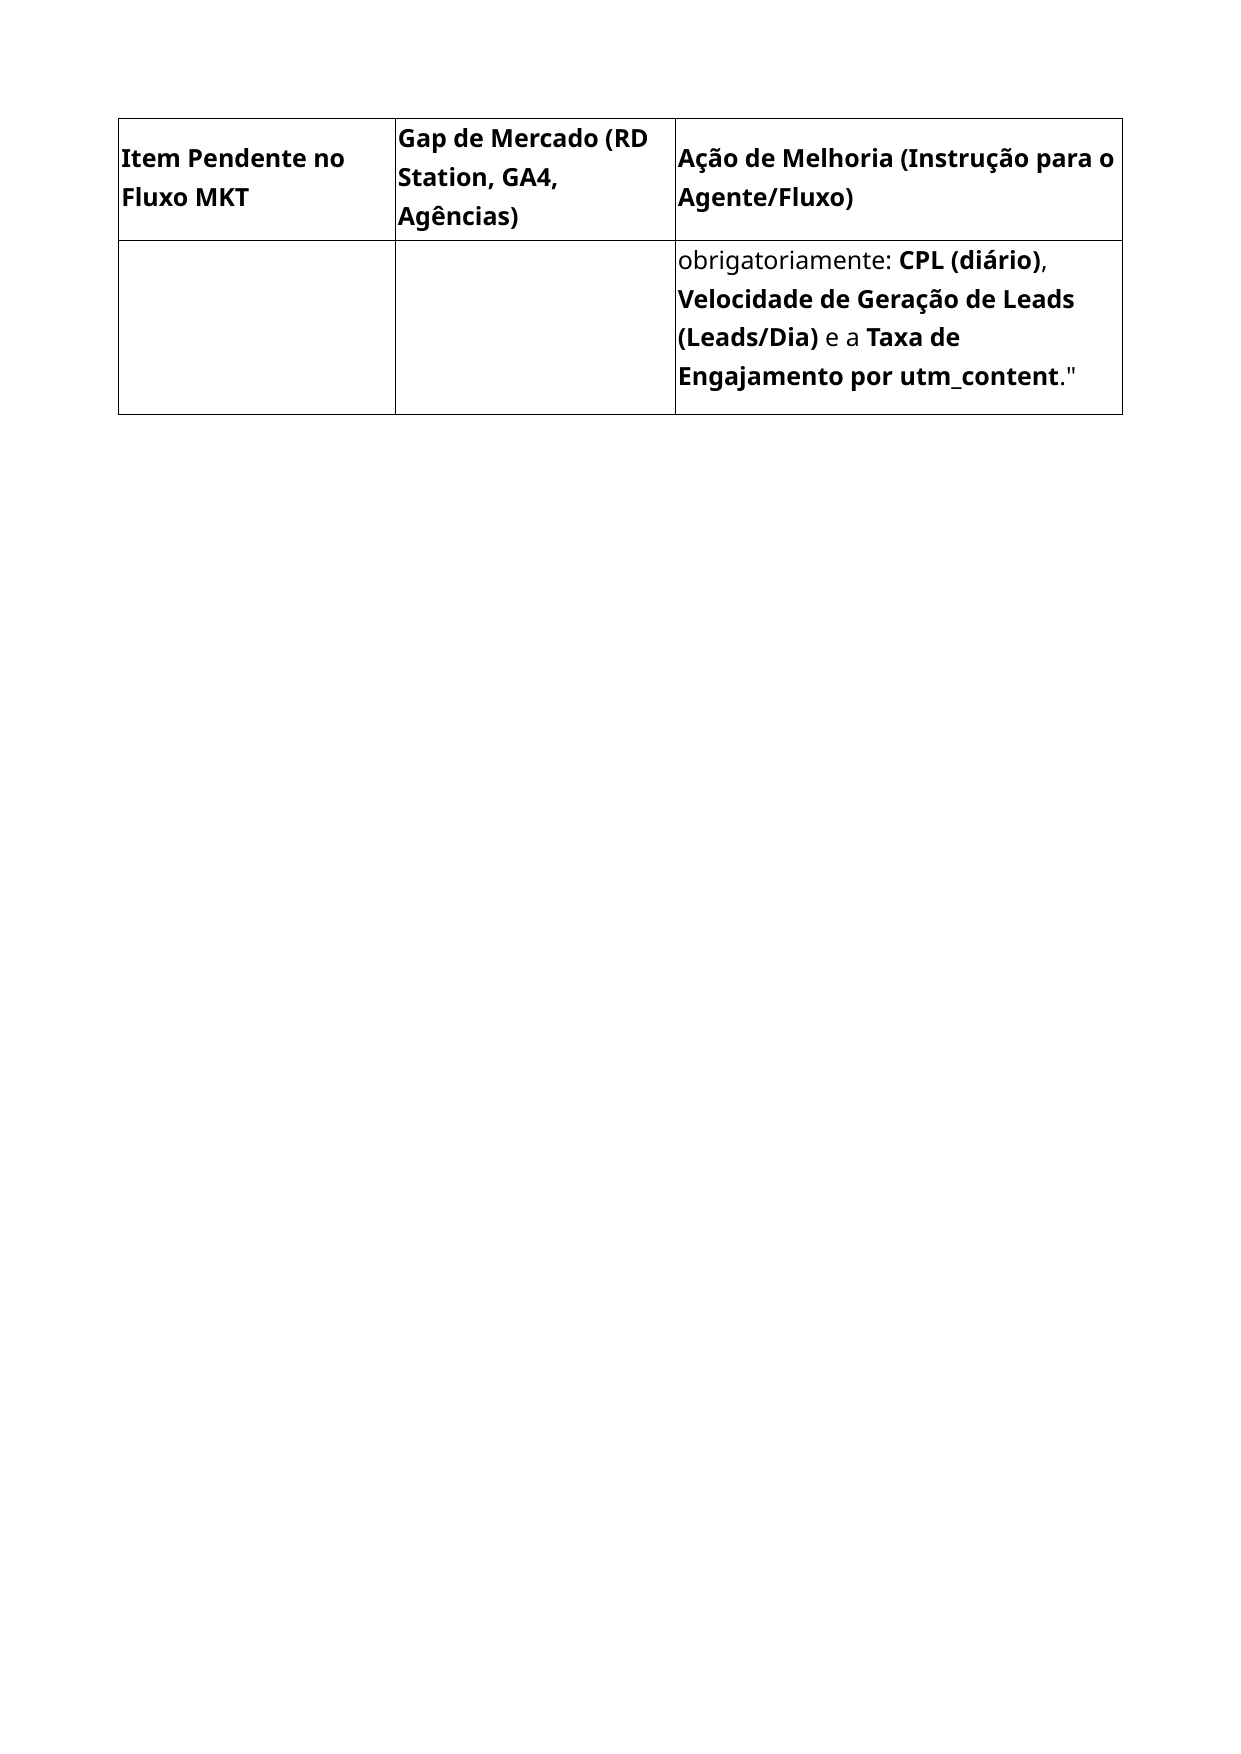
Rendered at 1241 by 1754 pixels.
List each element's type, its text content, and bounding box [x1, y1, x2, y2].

table_cell [119, 241, 395, 414]
table_header Ação de Melhoria (Instrução para o Agente/Fluxo) [676, 119, 1122, 239]
table_header Item Pendente no Fluxo MKT [119, 119, 395, 239]
table_header Gap de Mercado (RD Station, GA4, Agências) [396, 119, 675, 239]
table_cell [396, 241, 675, 414]
table_cell obrigatoriamente: CPL (diário), Velocidade de Geração de Leads (Leads/Dia) e a Taxa de Engajamento por utm_content." [676, 241, 1122, 414]
